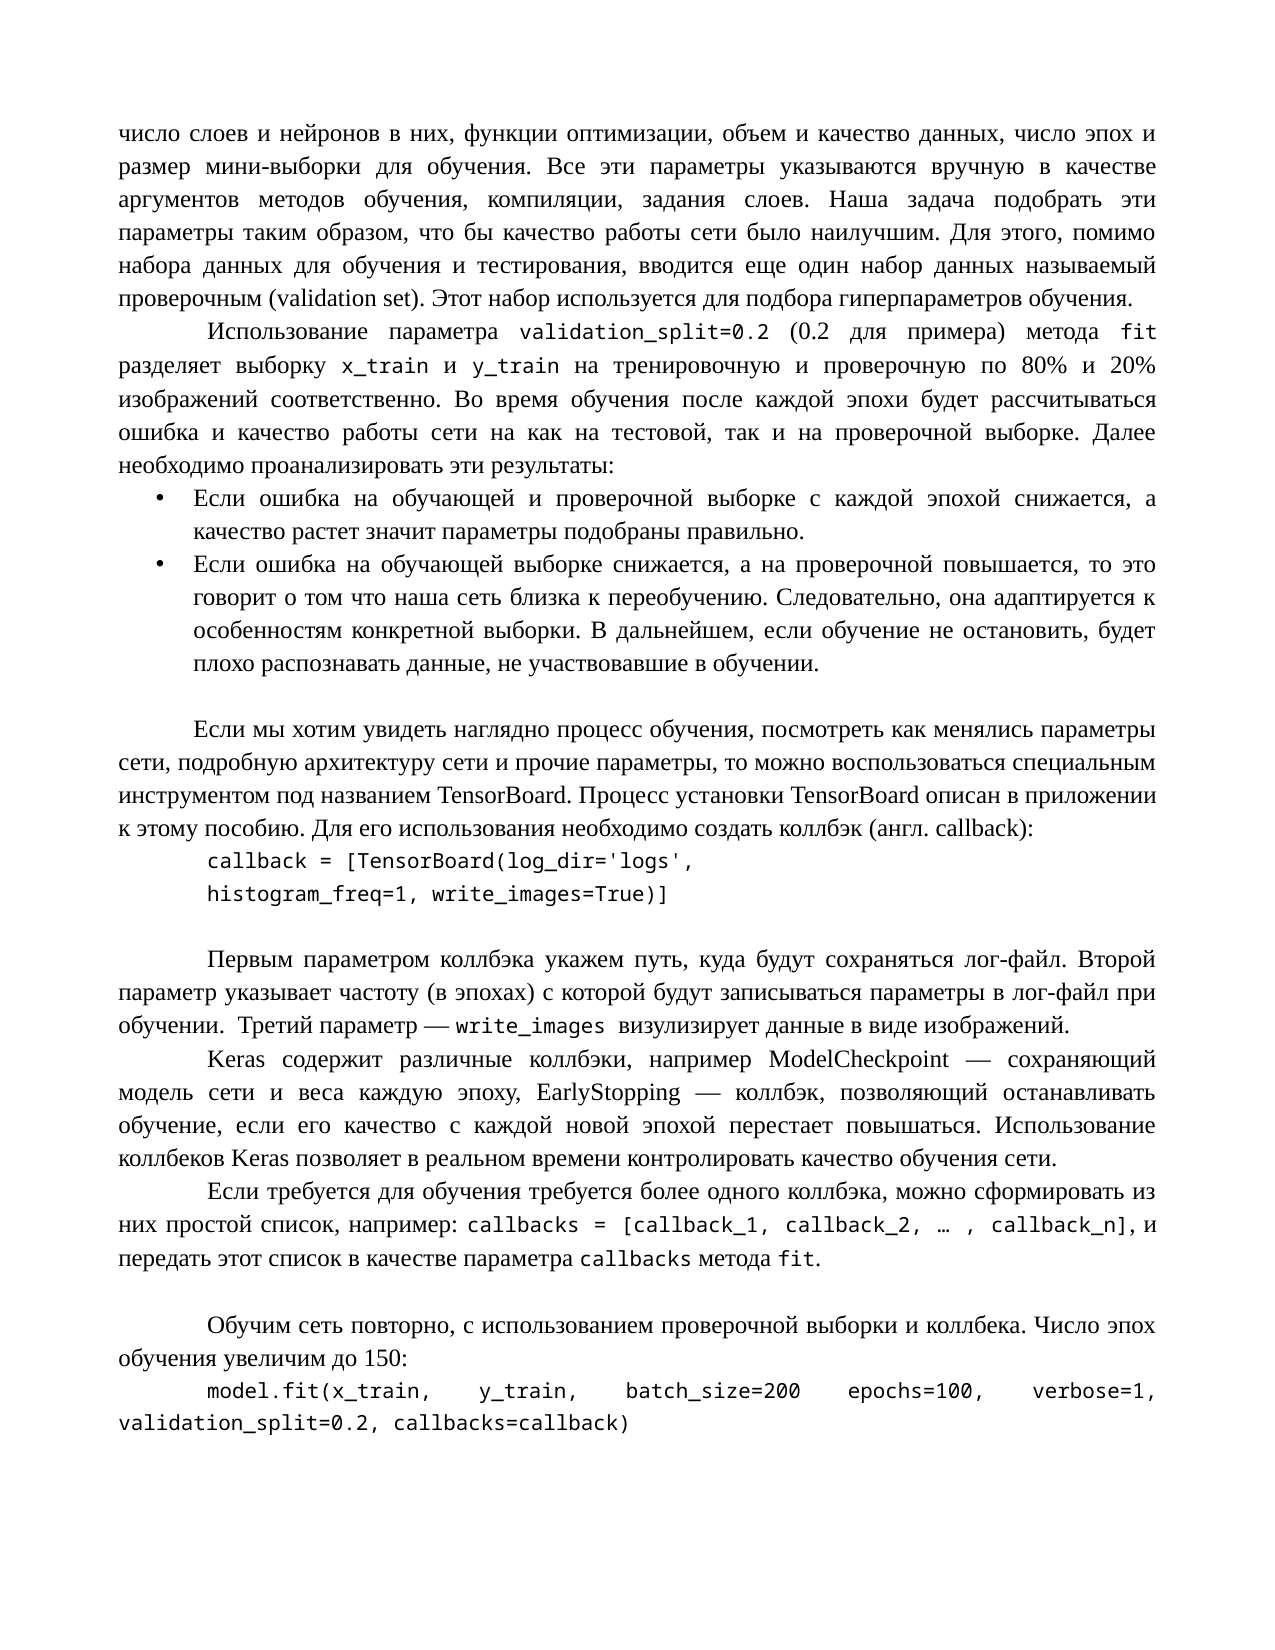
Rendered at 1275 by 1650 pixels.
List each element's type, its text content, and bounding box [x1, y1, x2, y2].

text callback = [TensorBoard(log_dir='logs', [118, 846, 1157, 874]
text Если мы хотим увидеть наглядно процесс обучения, посмотреть как менялись параметры сети, подробную архитектуру сети и прочие параметры, то можно воспользоваться специальным инструментом под названием TensorBoard. Процесс установки TensorBoard описан в приложении к этому пособию. Для его использования необходимо создать коллбэк (англ. callback): [118, 714, 1157, 842]
text Если требуется для обучения требуется более одного коллбэка, можно сформировать из них простой список, например: callbacks = [callback_1, callback_2, … , callback_n], и передать этот список в качестве параметра callbacks метода fit. [118, 1176, 1157, 1272]
text model.fit(x_train, y_train, batch_size=200 epochs=100, verbose=1, validation_split=0.2, callbacks=callback) [118, 1376, 1157, 1437]
text число слоев и нейронов в них, функции оптимизации, объем и качество данных, число эпох и размер мини-выборки для обучения. Все эти параметры указываются вручную в качестве аргументов методов обучения, компиляции, задания слоев. Наша задача подобрать эти параметры таким образом, что бы качество работы сети было наилучшим. Для этого, помимо набора данных для обучения и тестирования, вводится еще один набор данных называемый проверочным (validation set). Этот набор используется для подбора гиперпараметров обучения. [118, 118, 1157, 312]
text Обучим сеть повторно, с использованием проверочной выборки и коллбека. Число эпох обучения увеличим до 150: [118, 1310, 1157, 1372]
text Keras содержит различные коллбэки, например ModelCheckpoint — сохраняющий модель сети и веса каждую эпоху, EarlyStopping — коллбэк, позволяющий останавливать обучение, если его качество с каждой новой эпохой перестает повышаться. Использование коллбеков Keras позволяет в реальном времени контролировать качество обучения сети. [118, 1044, 1157, 1172]
text histogram_freq=1, write_images=True)] [118, 879, 1157, 907]
text Использование параметра validation_split=0.2 (0.2 для примера) метода fit разделяет выборку x_train и y_train на тренировочную и проверочную по 80% и 20% изображений соответственно. Во время обучения после каждой эпохи будет рассчитываться ошибка и качество работы сети на как на тестовой, так и на проверочной выборке. Далее необходимо проанализировать эти результаты: [118, 316, 1157, 478]
text Первым параметром коллбэка укажем путь, куда будут сохраняться лог-файл. Второй параметр указывает частоту (в эпохах) с которой будут записываться параметры в лог-файл при обучении. Третий параметр — write_images визулизирует данные в виде изображений. [118, 944, 1157, 1040]
list Если ошибка на обучающей выборке снижается, а на проверочной повышается, то это говорит о том что наша сеть близка к переобучению. Следовательно, она адаптируется к особенностям конкретной выборки. В дальнейшем, если обучение не остановить, будет плохо распознавать данные, не участвовавшие в обучении. [156, 549, 1157, 677]
list Если ошибка на обучающей и проверочной выборке с каждой эпохой снижается, а качество растет значит параметры подобраны правильно. [156, 483, 1157, 544]
